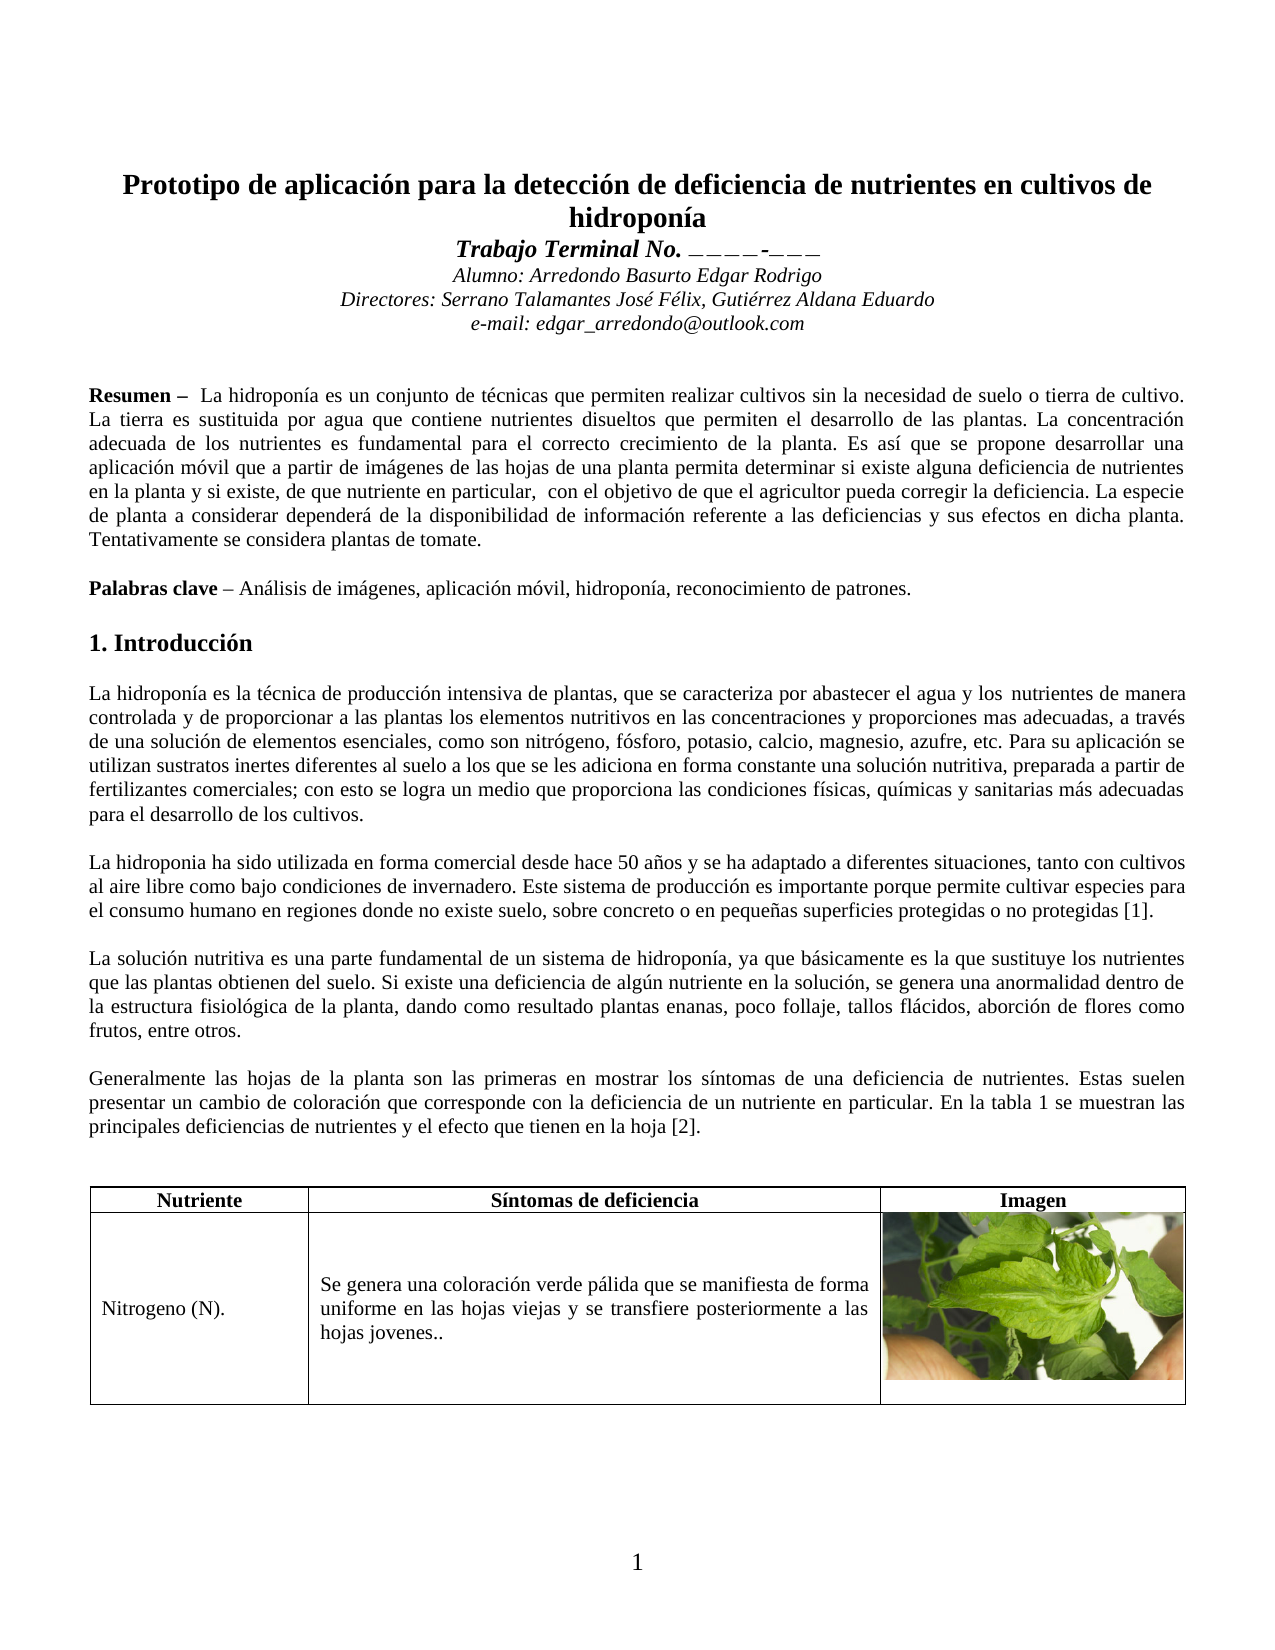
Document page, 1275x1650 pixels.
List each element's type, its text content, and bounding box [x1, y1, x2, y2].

text La hidroponía es la técnica de producción intensiva de plantas, que se caracteriza por abastecer el agua y los nutrientes de manera controlada y de proporcionar a las plantas los elementos nutritivos en las concentraciones y proporciones mas adecuadas, a través de una solución de elementos esenciales, como son nitrógeno, fósforo, potasio, calcio, magnesio, azufre, etc. Para su aplicación se utilizan sustratos inertes diferentes al suelo a los que se les adiciona en forma constante una solución nutritiva, preparada a partir de fertilizantes comerciales; con esto se logra un medio que proporciona las condiciones físicas, químicas y sanitarias más adecuadas para el desarrollo de los cultivos. [89, 681, 1186, 826]
table_header Imagen [881, 1188, 1185, 1212]
table_cell [881, 1213, 1185, 1404]
table_header Síntomas de deficiencia [309, 1188, 880, 1212]
text La solución nutritiva es una parte fundamental de un sistema de hidroponía, ya que básicamente es la que sustituye los nutrientes que las plantas obtienen del suelo. Si existe una deficiencia de algún nutriente en la solución, se genera una anormalidad dentro de la estructura fisiológica de la planta, dando como resultado plantas enanas, poco follaje, tallos flácidos, aborción de flores como frutos, entre otros. [89, 946, 1186, 1042]
text Generalmente las hojas de la planta son las primeras en mostrar los síntomas de una deficiencia de nutrientes. Estas suelen presentar un cambio de coloración que corresponde con la deficiencia de un nutriente en particular. En la tabla 1 se muestran las principales deficiencias de nutrientes y el efecto que tienen en la hoja [2]. [89, 1066, 1186, 1138]
table_cell Se genera una coloración verde pálida que se manifiesta de forma uniforme en las hojas viejas y se transfiere posteriormente a las hojas jovenes.. [309, 1213, 880, 1404]
text Directores: Serrano Talamantes José Félix, Gutiérrez Aldana Eduardo [89, 287, 1186, 311]
table_header Nutriente [91, 1188, 308, 1212]
text 1. Introducción [89, 628, 1186, 657]
text Alumno: Arredondo Basurto Edgar Rodrigo [89, 263, 1186, 287]
subtitle Resumen – La hidroponía es un conjunto de técnicas que permiten realizar cultivos sin la necesidad de suelo o tierra de cultivo. La tierra es sustituida por agua que contiene nutrientes disueltos que permiten el desarrollo de las plantas. La concentración adecuada de los nutrientes es fundamental para el correcto crecimiento de la planta. Es así que se propone desarrollar una aplicación móvil que a partir de imágenes de las hojas de una planta permita determinar si existe alguna deficiencia de nutrientes en la planta y si existe, de que nutriente en particular, con el objetivo de que el agricultor pueda corregir la deficiencia. La especie de planta a considerar dependerá de la disponibilidad de información referente a las deficiencias y sus efectos en dicha planta. Tentativamente se considera plantas de tomate. [89, 383, 1186, 551]
text e-mail: edgar_arredondo@outlook.com [89, 311, 1186, 335]
text La hidroponia ha sido utilizada en forma comercial desde hace 50 años y se ha adaptado a diferentes situaciones, tanto con cultivos al aire libre como bajo condiciones de invernadero. Este sistema de producción es importante porque permite cultivar especies para el consumo humano en regiones donde no existe suelo, sobre concreto o en pequeñas superficies protegidas o no protegidas [1]. [89, 849, 1186, 922]
picture [882, 1212, 1184, 1380]
table_cell Nitrogeno (N). [91, 1213, 308, 1404]
text Trabajo Terminal No. — — — — -— — — [89, 234, 1186, 263]
text Palabras clave – Análisis de imágenes, aplicación móvil, hidroponía, reconocimiento de patrones. [89, 576, 1186, 599]
text Prototipo de aplicación para la detección de deficiencia de nutrientes en cultivos de hidroponía [89, 167, 1186, 234]
